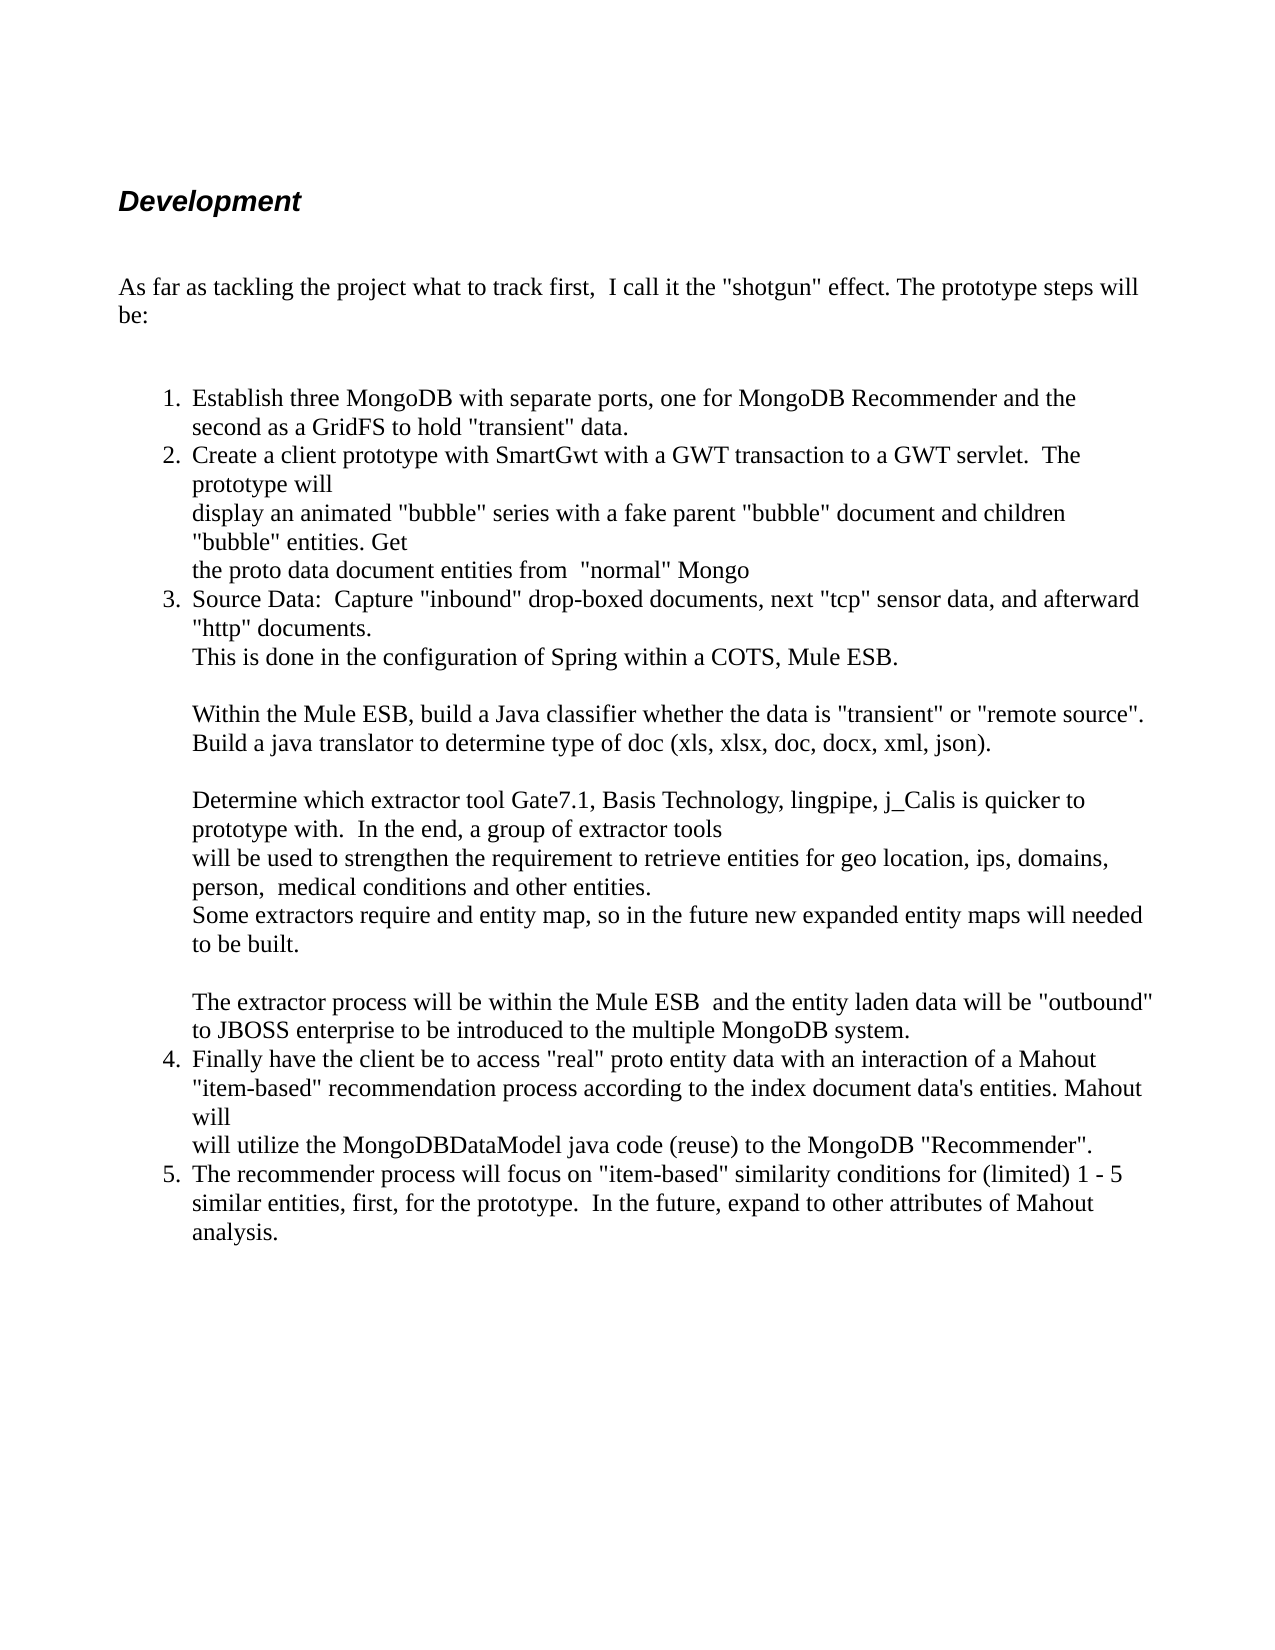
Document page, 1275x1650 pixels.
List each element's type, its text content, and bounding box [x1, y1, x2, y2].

list The recommender process will focus on "item-based" similarity conditions for (limited) 1 - 5 similar entities, first, for the prototype. In the future, expand to other attributes of Mahout analysis. [162, 1159, 1157, 1245]
text As far as tackling the project what to track first, I call it the "shotgun" effect. The prototype steps will be: [118, 272, 1157, 329]
list Finally have the client be to access "real" proto entity data with an interaction of a Mahout "item-based" recommendation process according to the index document data's entities. Mahout will will utilize the MongoDBDataModel java code (reuse) to the MongoDB "Recommender". [162, 1044, 1157, 1159]
list Source Data: Capture "inbound" drop-boxed documents, next "tcp" sensor data, and afterward "http" documents. This is done in the configuration of Spring within a COTS, Mule ESB. Within the Mule ESB, build a Java classifier whether the data is "transient" or "remote source". Build a java translator to determine type of doc (xls, xlsx, doc, docx, xml, json). Determine which extractor tool Gate7.1, Basis Technology, lingpipe, j_Calis is quicker to prototype with. In the end, a group of extractor tools will be used to strengthen the requirement to retrieve entities for geo location, ips, domains, person, medical conditions and other entities. Some extractors require and entity map, so in the future new expanded entity maps will needed to be built. The extractor process will be within the Mule ESB and the entity laden data will be "outbound" to JBOSS enterprise to be introduced to the multiple MongoDB system. [162, 584, 1157, 1044]
subtitle Development [118, 184, 1157, 218]
list Create a client prototype with SmartGwt with a GWT transaction to a GWT servlet. The prototype will display an animated "bubble" series with a fake parent "bubble" document and children "bubble" entities. Get the proto data document entities from "normal" Mongo [162, 440, 1157, 584]
list Establish three MongoDB with separate ports, one for MongoDB Recommender and the second as a GridFS to hold "transient" data. [162, 383, 1157, 440]
